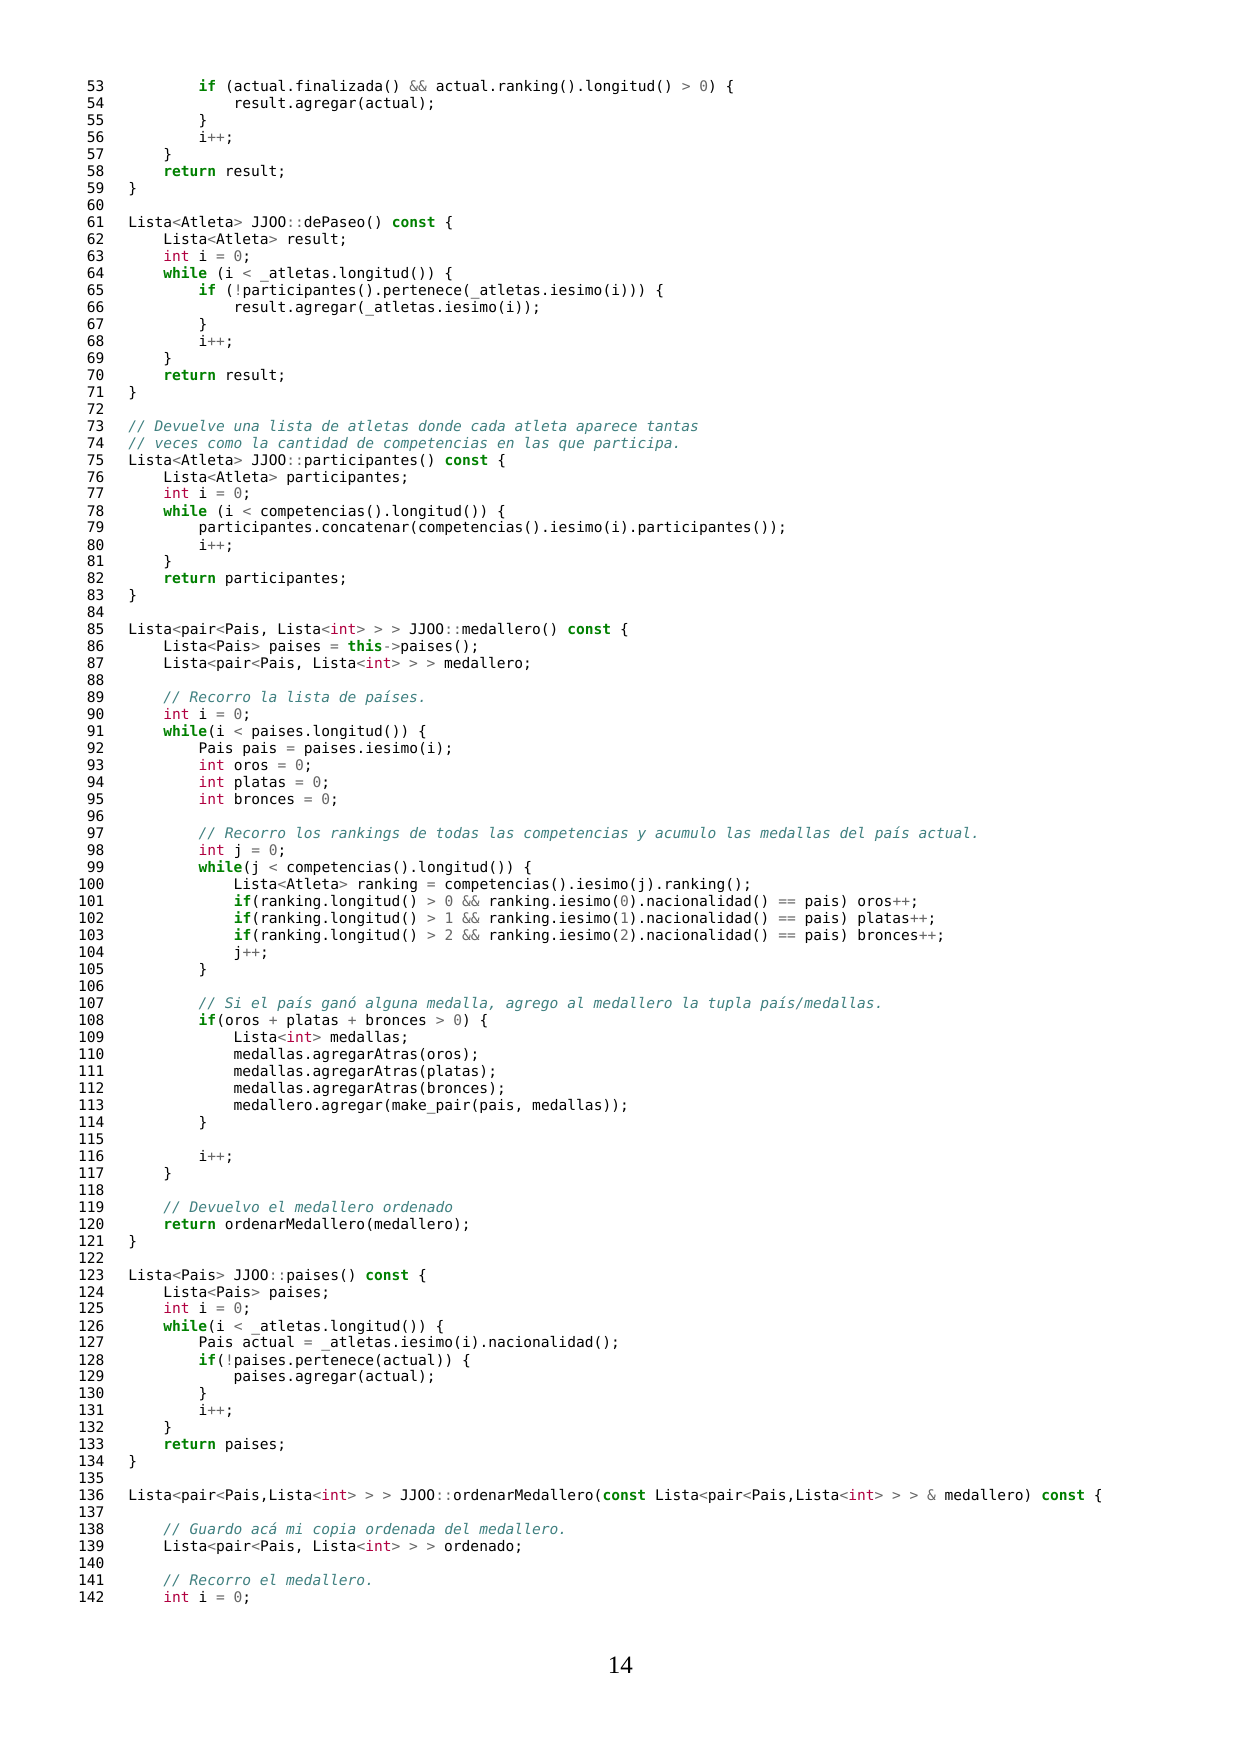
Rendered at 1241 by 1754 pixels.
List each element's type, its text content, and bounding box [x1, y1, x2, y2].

table_header 53 54 55 56 57 58 59 60 61 62 63 64 65 66 67 68 69 70 71 72 73 74 75 76 77 78 79 80 81 82 83 84 85 86 87 88 89 90 91 92 93 94 95 96 97 98 99 100 101 102 103 104 105 106 107 108 109 110 111 112 113 114 115 116 117 118 119 120 121 122 123 124 125 126 127 128 129 130 131 132 133 134 135 136 137 138 139 140 141 142 [75, 75, 125, 1609]
table_header if (actual.finalizada() && actual.ranking().longitud() > 0) { result.agregar(actual); } i++; } return result; } Lista<Atleta> JJOO::dePaseo() const { Lista<Atleta> result; int i = 0; while (i < _atletas.longitud()) { if (!participantes().pertenece(_atletas.iesimo(i))) { result.agregar(_atletas.iesimo(i)); } i++; } return result; } // Devuelve una lista de atletas donde cada atleta aparece tantas // veces como la cantidad de competencias en las que participa. Lista<Atleta> JJOO::participantes() const { Lista<Atleta> participantes; int i = 0; while (i < competencias().longitud()) { participantes.concatenar(competencias().iesimo(i).participantes()); i++; } return participantes; } Lista<pair<Pais, Lista<int> > > JJOO::medallero() const { Lista<Pais> paises = this->paises(); Lista<pair<Pais, Lista<int> > > medallero; // Recorro la lista de países. int i = 0; while(i < paises.longitud()) { Pais pais = paises.iesimo(i); int oros = 0; int platas = 0; int bronces = 0; // Recorro los rankings de todas las competencias y acumulo las medallas del país actual. int j = 0; while(j < competencias().longitud()) { Lista<Atleta> ranking = competencias().iesimo(j).ranking(); if(ranking.longitud() > 0 && ranking.iesimo(0).nacionalidad() == pais) oros++; if(ranking.longitud() > 1 && ranking.iesimo(1).nacionalidad() == pais) platas++; if(ranking.longitud() > 2 && ranking.iesimo(2).nacionalidad() == pais) bronces++; j++; } // Si el país ganó alguna medalla, agrego al medallero la tupla país/medallas. if(oros + platas + bronces > 0) { Lista<int> medallas; medallas.agregarAtras(oros); medallas.agregarAtras(platas); medallas.agregarAtras(bronces); medallero.agregar(make_pair(pais, medallas)); } i++; } // Devuelvo el medallero ordenado return ordenarMedallero(medallero); } Lista<Pais> JJOO::paises() const { Lista<Pais> paises; int i = 0; while(i < _atletas.longitud()) { Pais actual = _atletas.iesimo(i).nacionalidad(); if(!paises.pertenece(actual)) { paises.agregar(actual); } i++; } return paises; } Lista<pair<Pais,Lista<int> > > JJOO::ordenarMedallero(const Lista<pair<Pais,Lista<int> > > & medallero) const { // Guardo acá mi copia ordenada del medallero. Lista<pair<Pais, Lista<int> > > ordenado; // Recorro el medallero. int i = 0; [125, 75, 1240, 1609]
